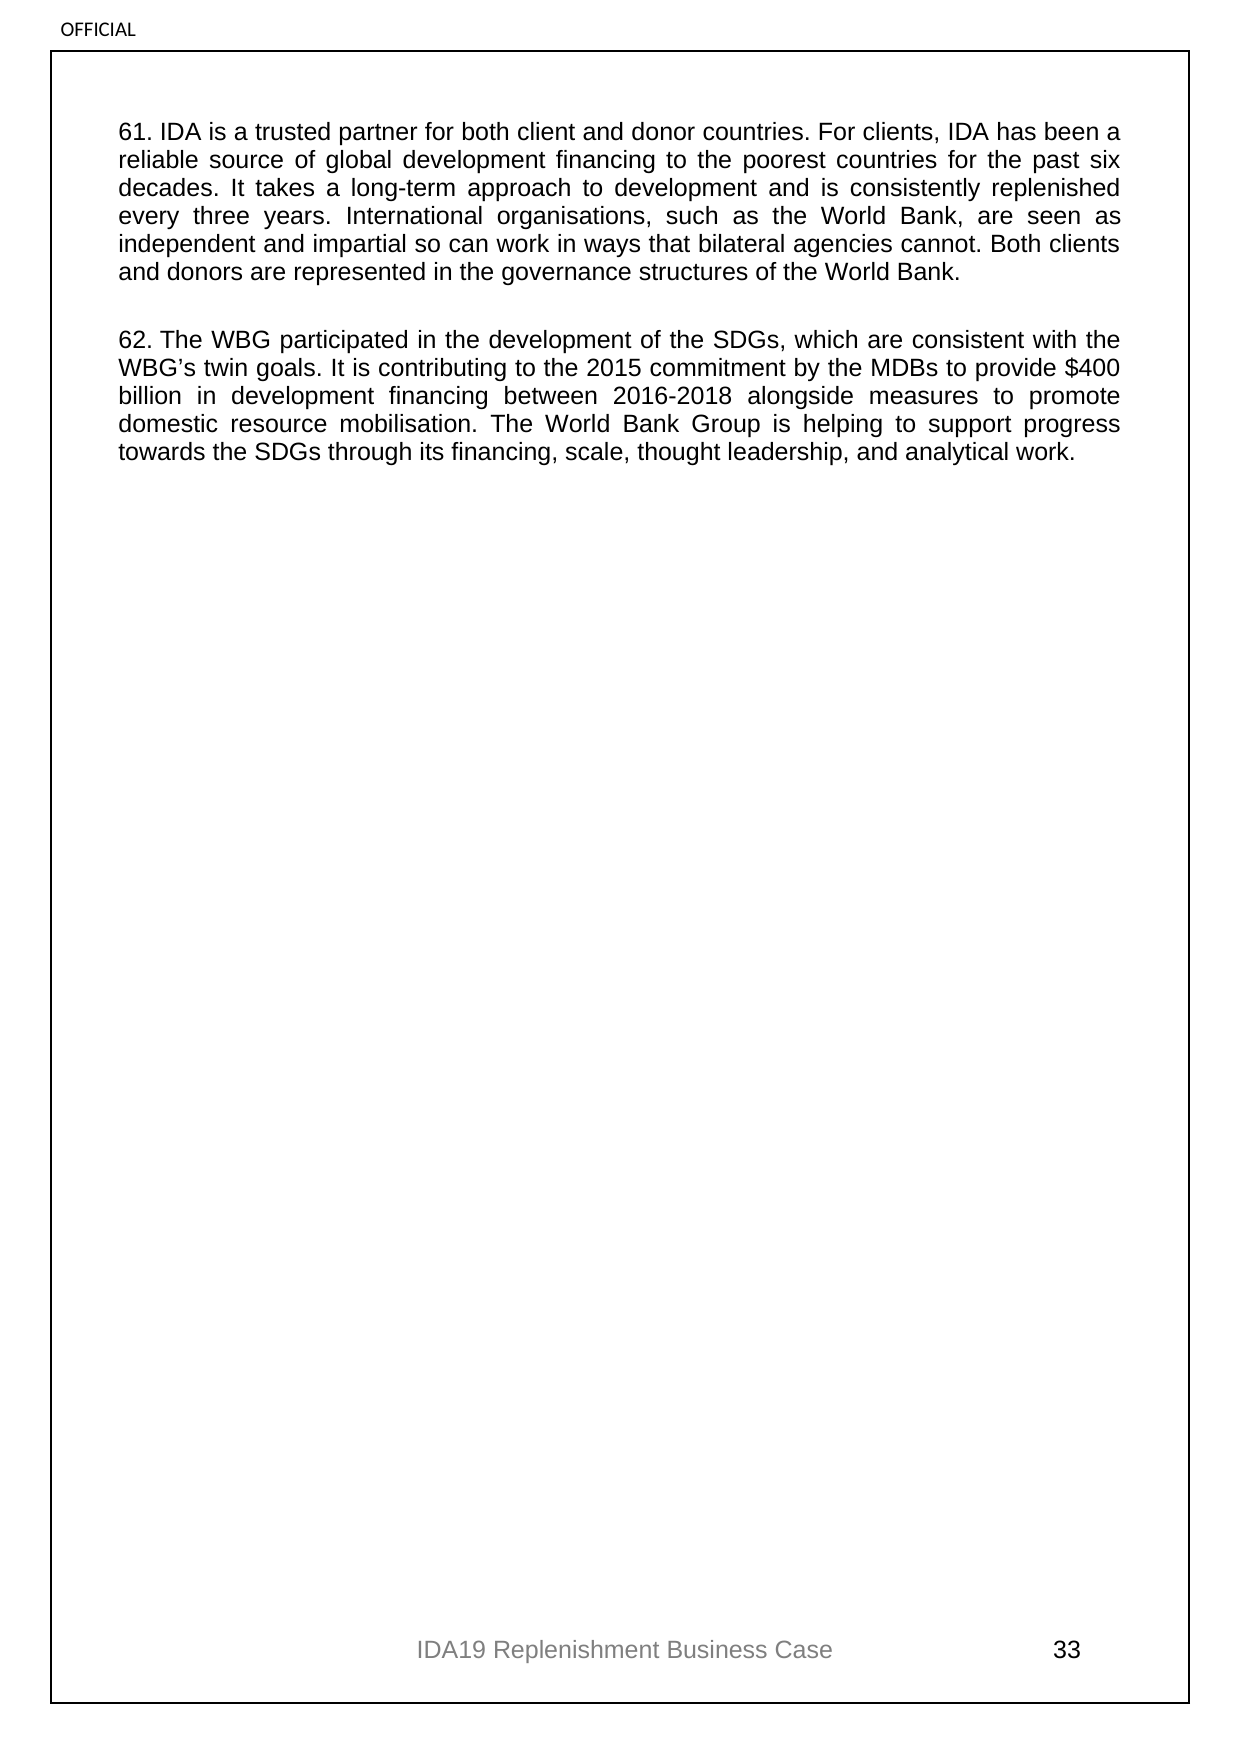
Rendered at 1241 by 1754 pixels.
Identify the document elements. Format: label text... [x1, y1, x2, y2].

list The WBG participated in the development of the SDGs, which are consistent with the WBG’s twin goals. It is contributing to the 2015 commitment by the MDBs to provide $400 billion in development financing between 2016-2018 alongside measures to promote domestic resource mobilisation. The World Bank Group is helping to support progress towards the SDGs through its financing, scale, thought leadership, and analytical work. [118, 326, 1122, 466]
list IDA is a trusted partner for both client and donor countries. For clients, IDA has been a reliable source of global development financing to the poorest countries for the past six decades. It takes a long-term approach to development and is consistently replenished every three years. International organisations, such as the World Bank, are seen as independent and impartial so can work in ways that bilateral agencies cannot. Both clients and donors are represented in the governance structures of the World Bank. [118, 118, 1122, 286]
